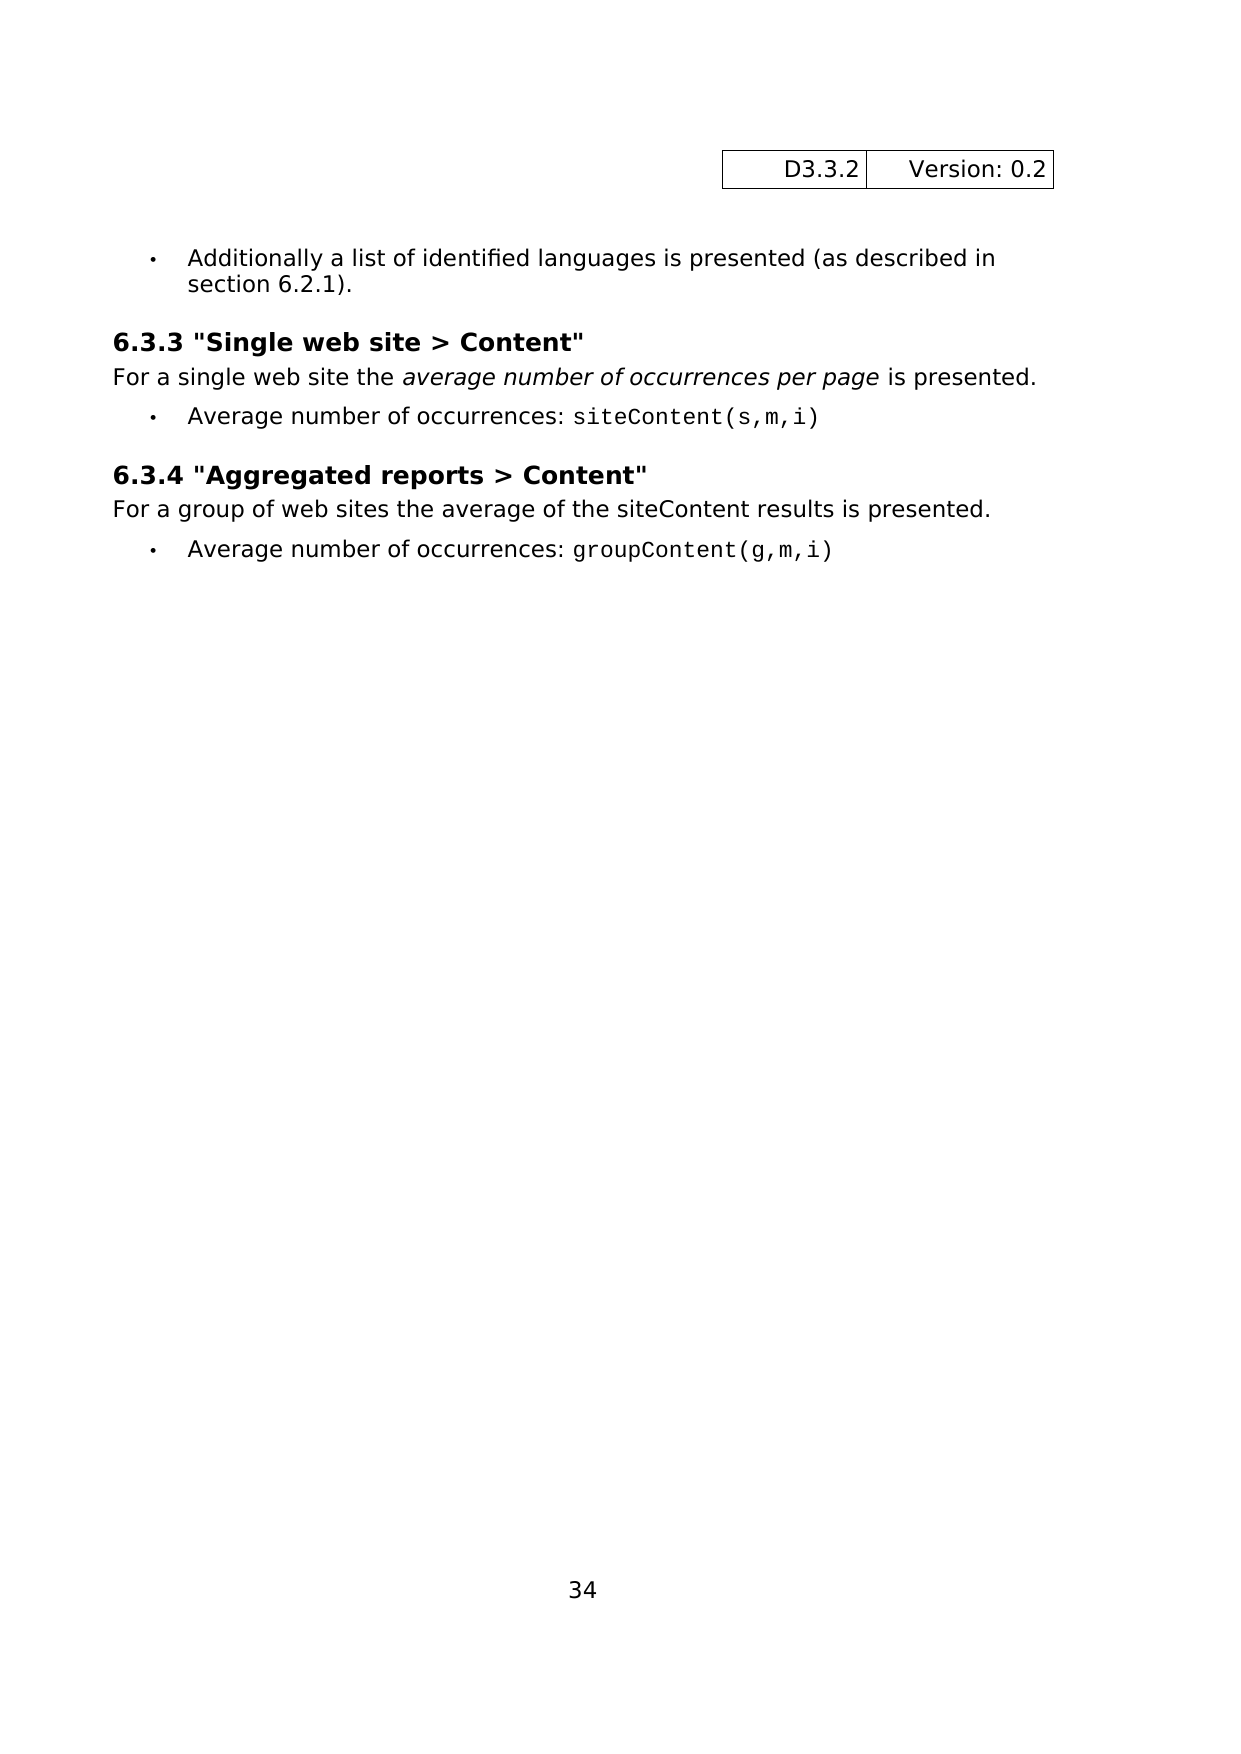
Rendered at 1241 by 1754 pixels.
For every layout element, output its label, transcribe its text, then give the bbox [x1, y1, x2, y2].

text For a single web site the average number of occurrences per page is presented. [112, 364, 1053, 390]
text For a group of web sites the average of the siteContent results is presented. [112, 497, 1053, 523]
list Additionally a list of identified languages is presented (as described in section 6.2.1). [150, 245, 1053, 298]
subtitle "Single web site > Content" [112, 328, 1053, 358]
list Average number of occurrences: siteContent(s,m,i) [150, 403, 1053, 431]
subtitle "Aggregated reports > Content" [112, 461, 1053, 491]
list Average number of occurrences: groupContent(g,m,i) [150, 536, 1053, 564]
